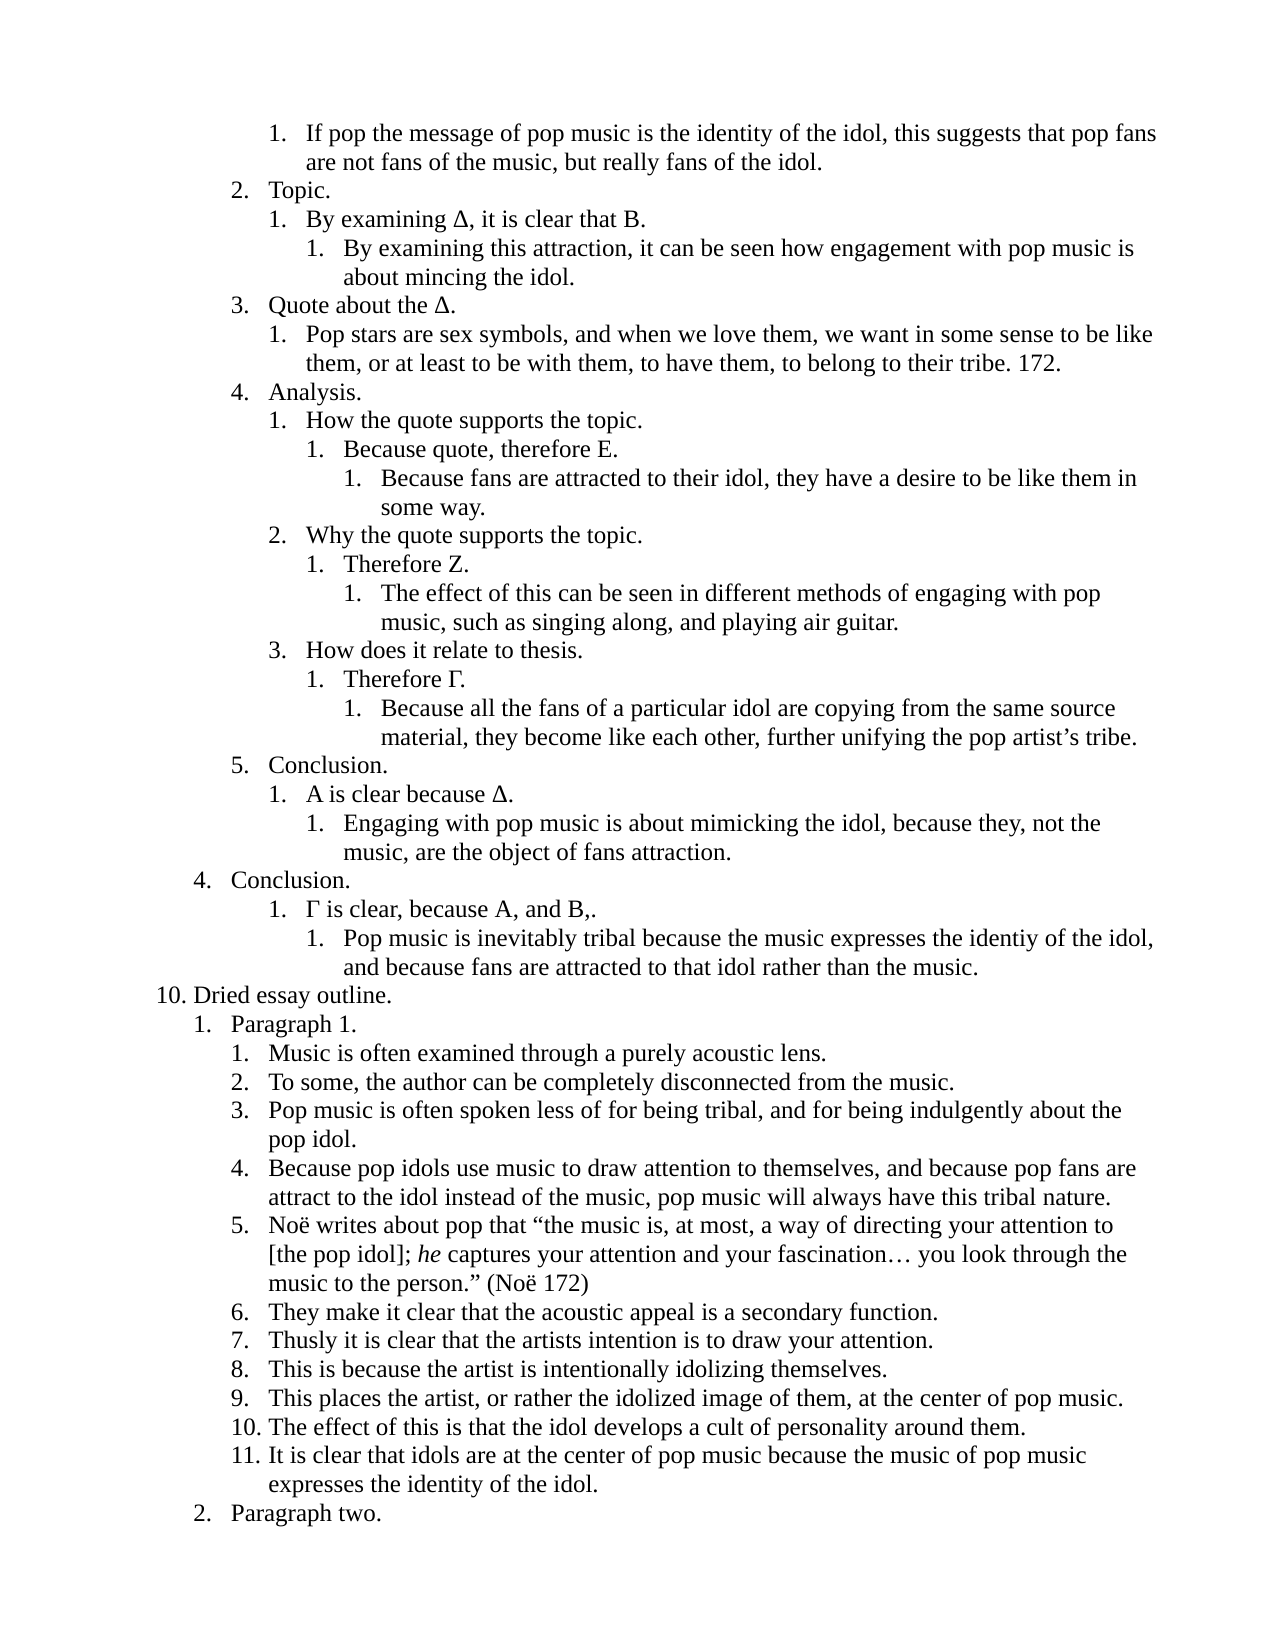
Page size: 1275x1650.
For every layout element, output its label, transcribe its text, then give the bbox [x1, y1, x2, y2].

list How does it relate to thesis. [268, 636, 1157, 664]
list It is clear that idols are at the center of pop music because the music of pop music expresses the identity of the idol. [231, 1441, 1157, 1498]
list Because all the fans of a particular idol are copying from the same source material, they become like each other, further unifying the pop artist’s tribe. [343, 693, 1157, 751]
list Γ is clear, because Α, and Β,. [268, 894, 1157, 923]
list If pop the message of pop music is the identity of the idol, this suggests that pop fans are not fans of the music, but really fans of the idol. [268, 118, 1157, 176]
list Dried essay outline. [156, 981, 1157, 1009]
list The effect of this is that the idol develops a cult of personality around them. [231, 1412, 1157, 1441]
list By examining Δ, it is clear that Β. [268, 204, 1157, 233]
list The effect of this can be seen in different methods of engaging with pop music, such as singing along, and playing air guitar. [343, 578, 1157, 636]
list Therefore Ζ. [306, 549, 1157, 578]
list Engaging with pop music is about mimicking the idol, because they, not the music, are the object of fans attraction. [306, 808, 1157, 866]
list Why the quote supports the topic. [268, 521, 1157, 549]
list Music is often examined through a purely acoustic lens. [231, 1038, 1157, 1067]
list Paragraph 1. [193, 1009, 1157, 1038]
list Because fans are attracted to their idol, they have a desire to be like them in some way. [343, 463, 1157, 521]
list Quote about the Δ. [231, 291, 1157, 319]
list Because quote, therefore Ε. [306, 434, 1157, 463]
list Α is clear because Δ. [268, 779, 1157, 808]
list By examining this attraction, it can be seen how engagement with pop music is about mincing the idol. [306, 233, 1157, 291]
list Topic. [231, 176, 1157, 204]
list Pop music is inevitably tribal because the music expresses the identiy of the idol, and because fans are attracted to that idol rather than the music. [306, 923, 1157, 981]
list Pop stars are sex symbols, and when we love them, we want in some sense to be like them, or at least to be with them, to have them, to belong to their tribe. 172. [268, 319, 1157, 377]
list This is because the artist is intentionally idolizing themselves. [231, 1354, 1157, 1383]
list Noë writes about pop that “the music is, at most, a way of directing your attention to [the pop idol]; he captures your attention and your fascination… you look through the music to the person.” (Noë 172) [231, 1211, 1157, 1297]
list Conclusion. [193, 866, 1157, 894]
list How the quote supports the topic. [268, 406, 1157, 434]
list Therefore Γ. [306, 664, 1157, 693]
list Conclusion. [231, 751, 1157, 779]
list Because pop idols use music to draw attention to themselves, and because pop fans are attract to the idol instead of the music, pop music will always have this tribal nature. [231, 1153, 1157, 1211]
list They make it clear that the acoustic appeal is a secondary function. [231, 1297, 1157, 1326]
list Analysis. [231, 377, 1157, 406]
list Thusly it is clear that the artists intention is to draw your attention. [231, 1326, 1157, 1354]
list Paragraph two. [193, 1498, 1157, 1527]
list To some, the author can be completely disconnected from the music. [231, 1067, 1157, 1096]
list Pop music is often spoken less of for being tribal, and for being indulgently about the pop idol. [231, 1096, 1157, 1153]
list This places the artist, or rather the idolized image of them, at the center of pop music. [231, 1383, 1157, 1412]
